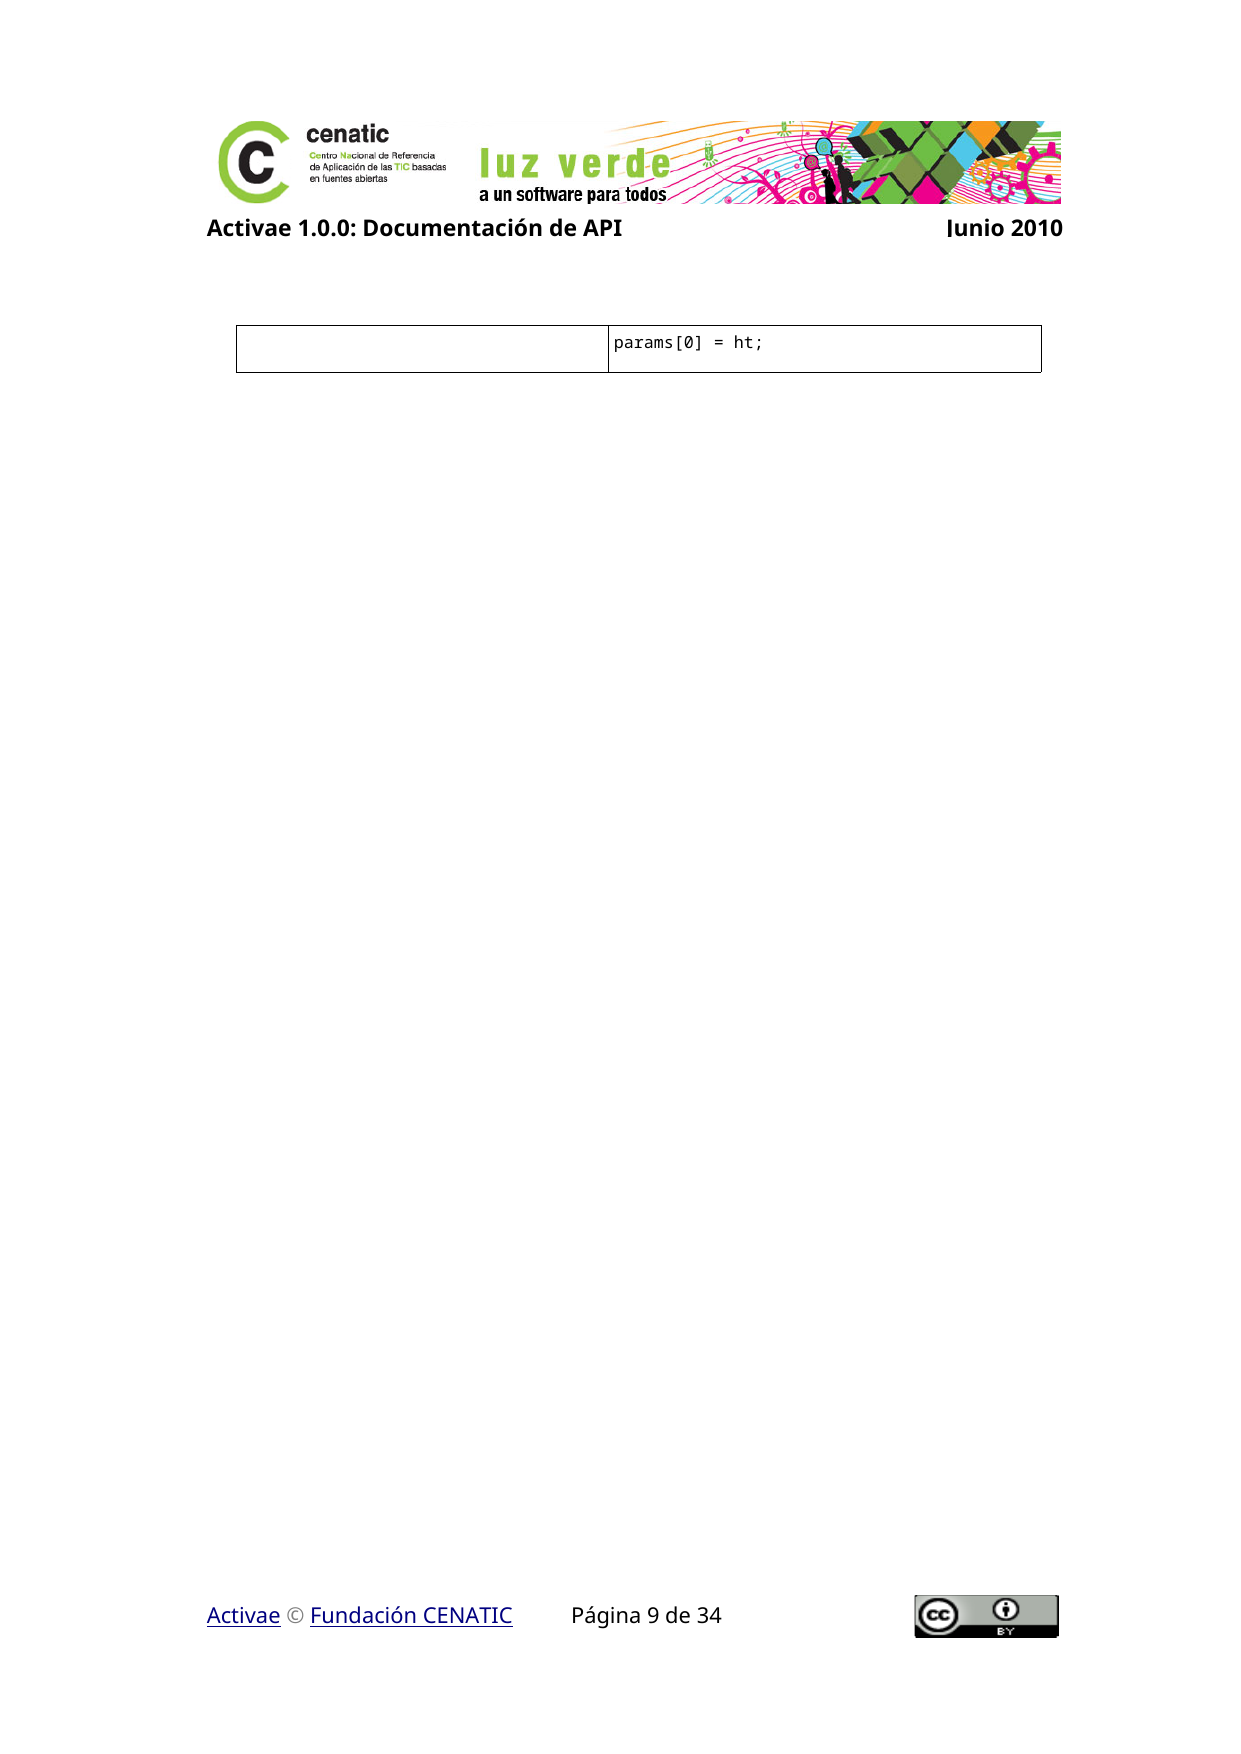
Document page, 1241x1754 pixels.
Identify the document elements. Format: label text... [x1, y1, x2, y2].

table_cell [237, 326, 608, 372]
picture [914, 1595, 1059, 1638]
table_cell params[0] = ht; [609, 326, 1041, 372]
picture [211, 121, 1061, 204]
